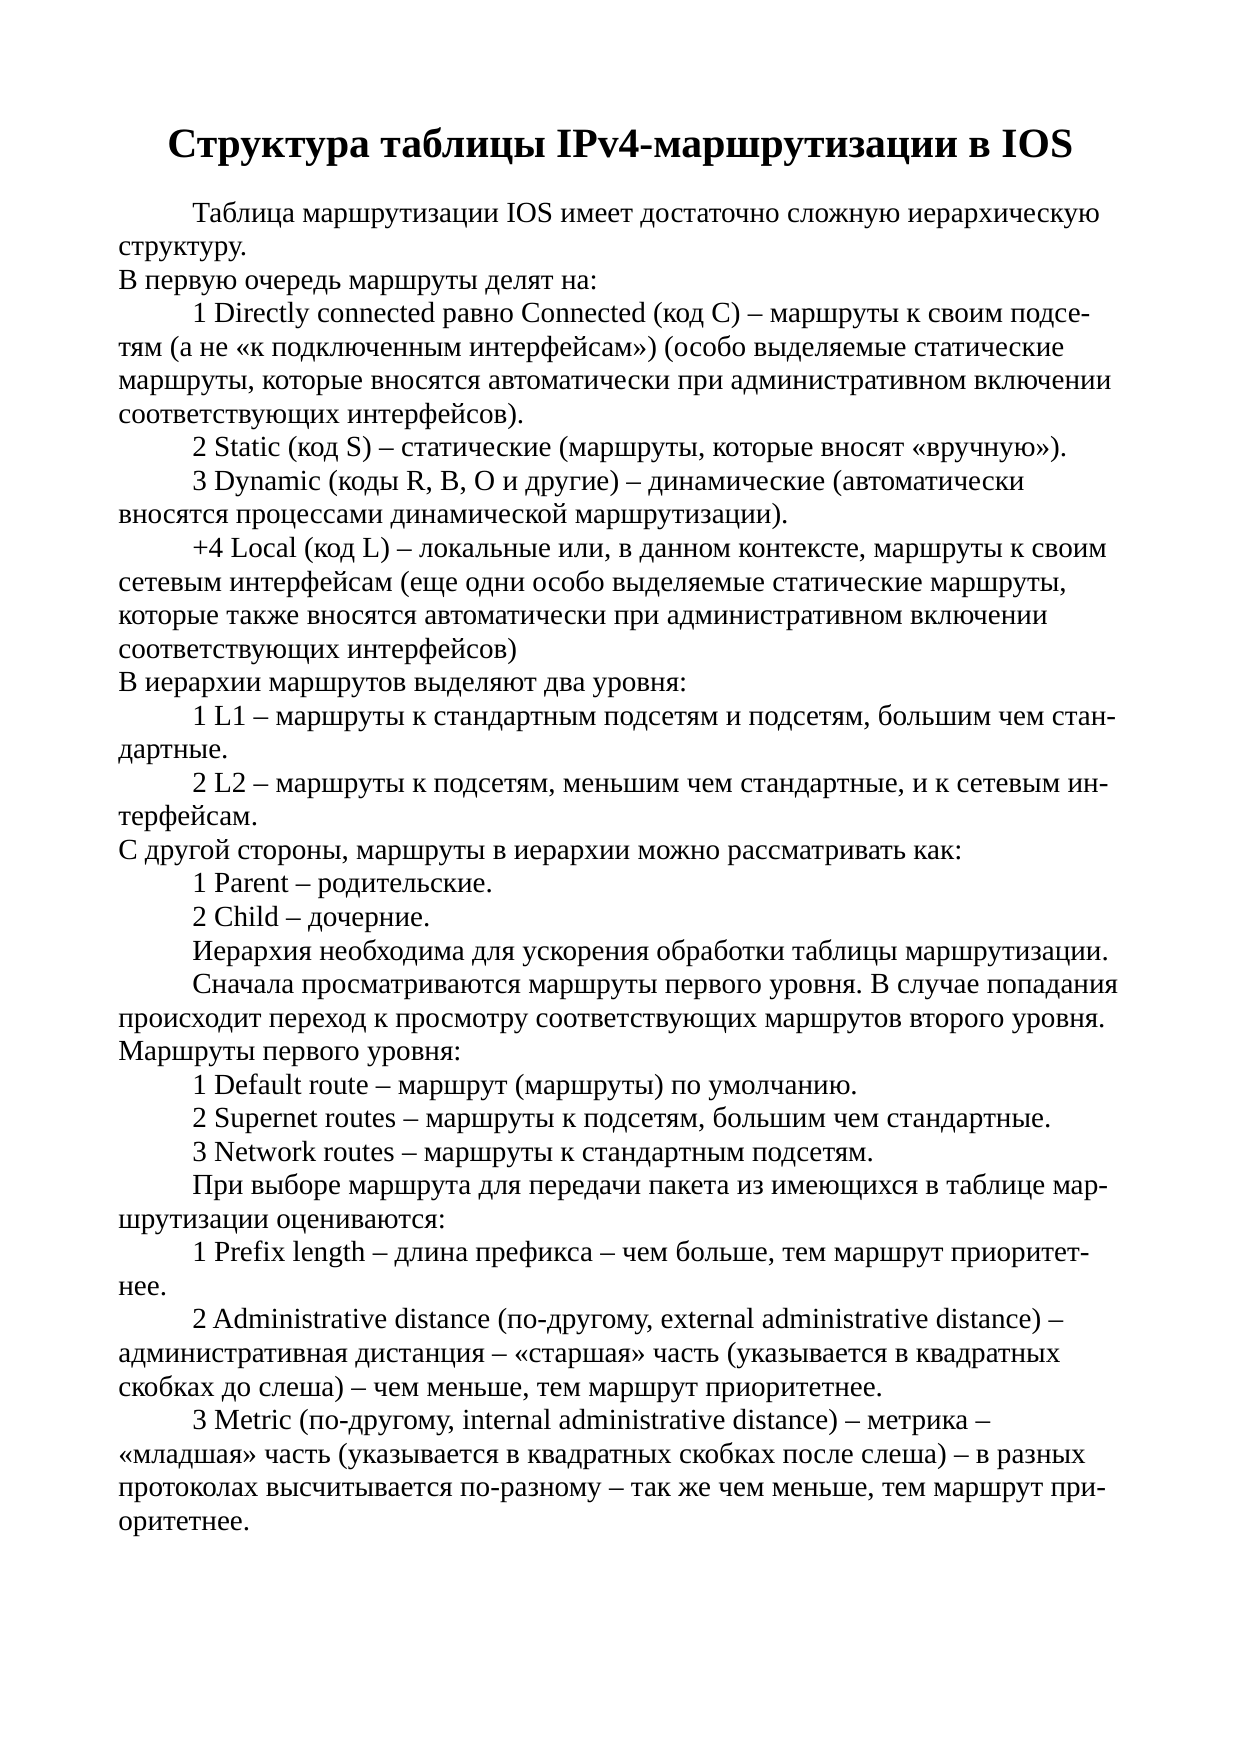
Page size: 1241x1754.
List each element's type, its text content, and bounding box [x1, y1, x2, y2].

text оритетнее. [118, 1503, 1122, 1536]
text 3 Dynamic (коды R, B, O и другие) – динамические (автоматически вносятся процессами динамической маршрутизации). [118, 463, 1122, 530]
text Иерархия необходима для ускорения обработки таблицы маршрутизации. [118, 933, 1122, 966]
text административная дистанция – «старшая» часть (указывается в квадратных [118, 1335, 1122, 1369]
text структуру. [118, 228, 1122, 262]
text нее. [118, 1268, 1122, 1302]
text 2 L2 – маршруты к подсетям, меньшим чем стандартные, и к сетевым ин- [118, 765, 1122, 798]
text 1 Directly connected равно Connected (код C) – маршруты к своим подсе- [118, 295, 1122, 329]
text протоколах высчитывается по-разному – так же чем меньше, тем маршрут при- [118, 1469, 1122, 1503]
text 1 L1 – маршруты к стандартным подсетям и подсетям, большим чем стан- [118, 698, 1122, 731]
text 3 Metric (по-другому, internal administrative distance) – метрика – [118, 1402, 1122, 1436]
text 2 Child – дочерние. [118, 899, 1122, 933]
text В первую очередь маршруты делят на: [118, 262, 1122, 295]
text С другой стороны, маршруты в иерархии можно рассматривать как: [118, 832, 1122, 866]
text 3 Network routes – маршруты к стандартным подсетям. [118, 1134, 1122, 1167]
text В иерархии маршрутов выделяют два уровня: [118, 664, 1122, 698]
text которые также вносятся автоматически при административном включении соответствующих интерфейсов) [118, 597, 1122, 664]
text сетевым интерфейсам (еще одни особо выделяемые статические маршруты, [118, 564, 1122, 597]
text 1 Prefix length – длина префикса – чем больше, тем маршрут приоритет- [118, 1234, 1122, 1268]
text 2 Static (код S) – статические (маршруты, которые вносят «вручную»). [118, 429, 1122, 463]
text шрутизации оцениваются: [118, 1201, 1122, 1234]
text +4 Local (код L) – локальные или, в данном контексте, маршруты к своим [118, 530, 1122, 564]
text терфейсам. [118, 798, 1122, 832]
text скобках до слеша) – чем меньше, тем маршрут приоритетнее. [118, 1369, 1122, 1402]
text 2 Administrative distance (по-другому, external administrative distance) – [118, 1302, 1122, 1335]
text Структура таблицы IPv4-маршрутизации в IOS [118, 118, 1122, 166]
text При выборе маршрута для передачи пакета из имеющихся в таблице мар- [118, 1167, 1122, 1201]
text Маршруты первого уровня: [118, 1033, 1122, 1067]
text Сначала просматриваются маршруты первого уровня. В случае попадания происходит переход к просмотру соответствующих маршрутов второго уровня. [118, 966, 1122, 1033]
text 2 Supernet routes – маршруты к подсетям, большим чем стандартные. [118, 1100, 1122, 1134]
text 1 Parent – родительские. [118, 866, 1122, 899]
text Таблица маршрутизации IOS имеет достаточно сложную иерархическую [118, 195, 1122, 228]
text маршруты, которые вносятся автоматически при административном включении [118, 362, 1122, 396]
text «младшая» часть (указывается в квадратных скобках после слеша) – в разных [118, 1436, 1122, 1469]
text 1 Default route – маршрут (маршруты) по умолчанию. [118, 1067, 1122, 1100]
text дартные. [118, 731, 1122, 765]
text соответствующих интерфейсов). [118, 396, 1122, 429]
text тям (а не «к подключенным интерфейсам») (особо выделяемые статические [118, 329, 1122, 362]
